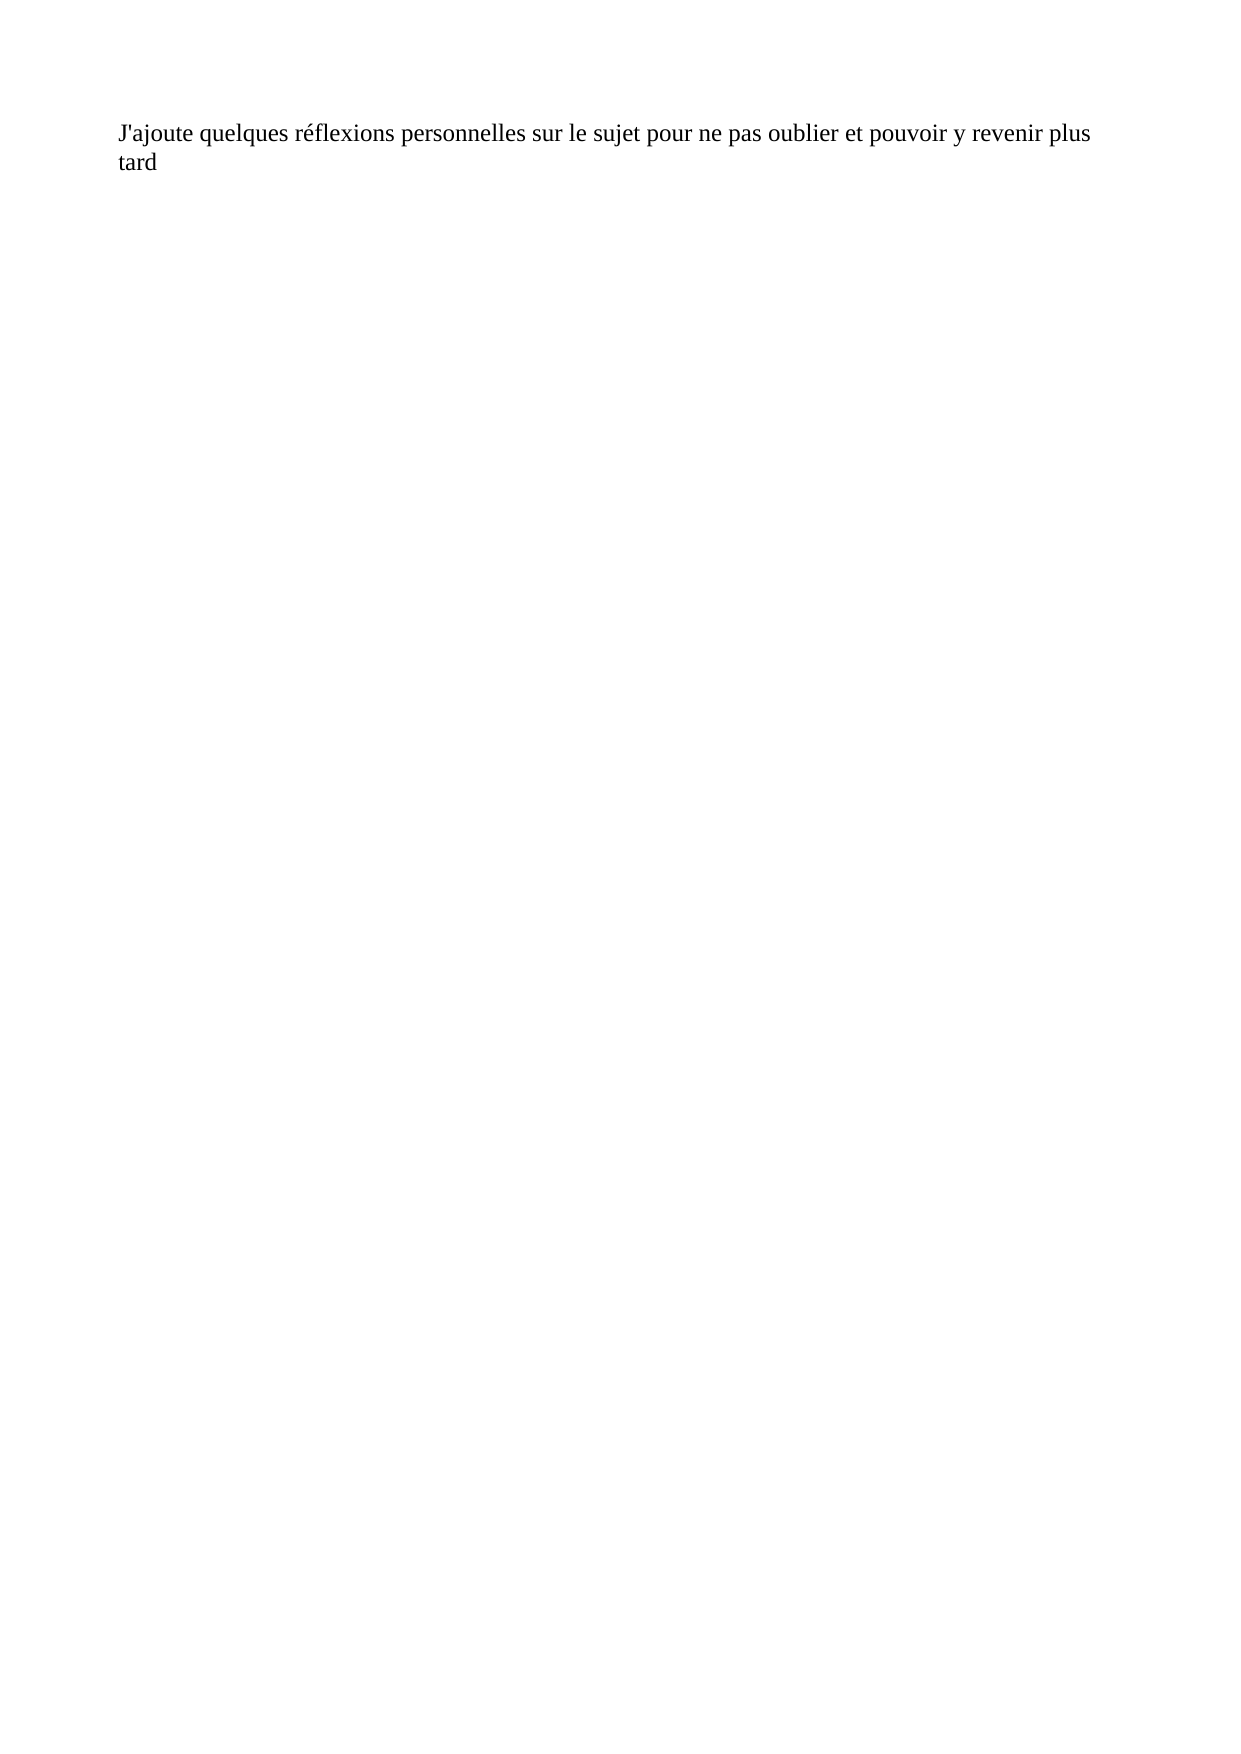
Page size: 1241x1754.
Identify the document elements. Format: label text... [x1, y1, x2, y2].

text J'ajoute quelques réflexions personnelles sur le sujet pour ne pas oublier et pouvoir y revenir plus tard [118, 118, 1122, 176]
